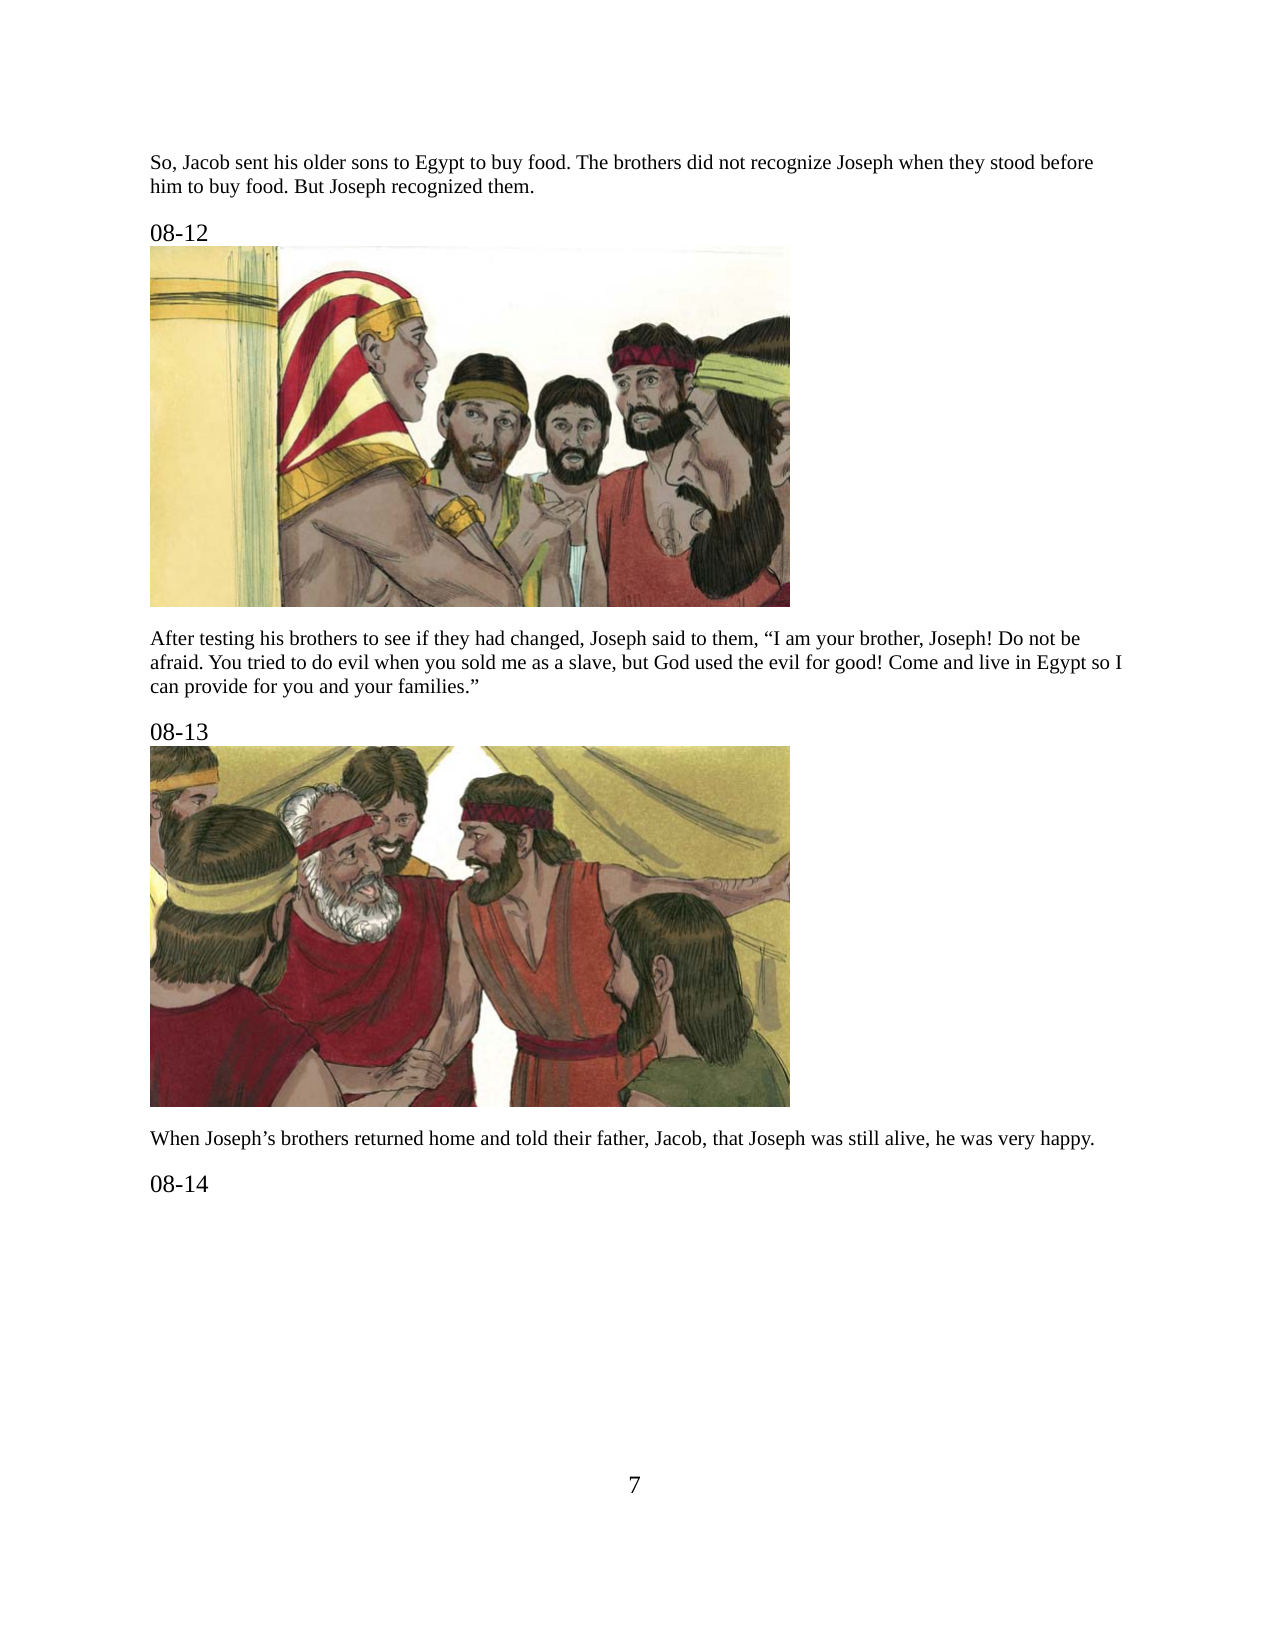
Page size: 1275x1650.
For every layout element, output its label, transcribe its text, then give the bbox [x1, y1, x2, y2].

text After testing his brothers to see if they had changed, Joseph said to them, “I am your brother, Joseph! Do not be afraid. You tried to do evil when you sold me as a slave, but God used the evil for good! Come and live in Egypt so I can provide for you and your families.” [150, 626, 1125, 698]
subtitle 08-13 [150, 717, 1125, 746]
picture [150, 746, 790, 1107]
picture [150, 246, 790, 607]
subtitle 08-12 [150, 218, 1125, 246]
text So, Jacob sent his older sons to Egypt to buy food. The brothers did not recognize Joseph when they stood before him to buy food. But Joseph recognized them. [150, 150, 1125, 198]
text When Joseph’s brothers returned home and told their father, Jacob, that Joseph was still alive, he was very happy. [150, 1126, 1125, 1150]
subtitle 08-14 [150, 1169, 1125, 1198]
